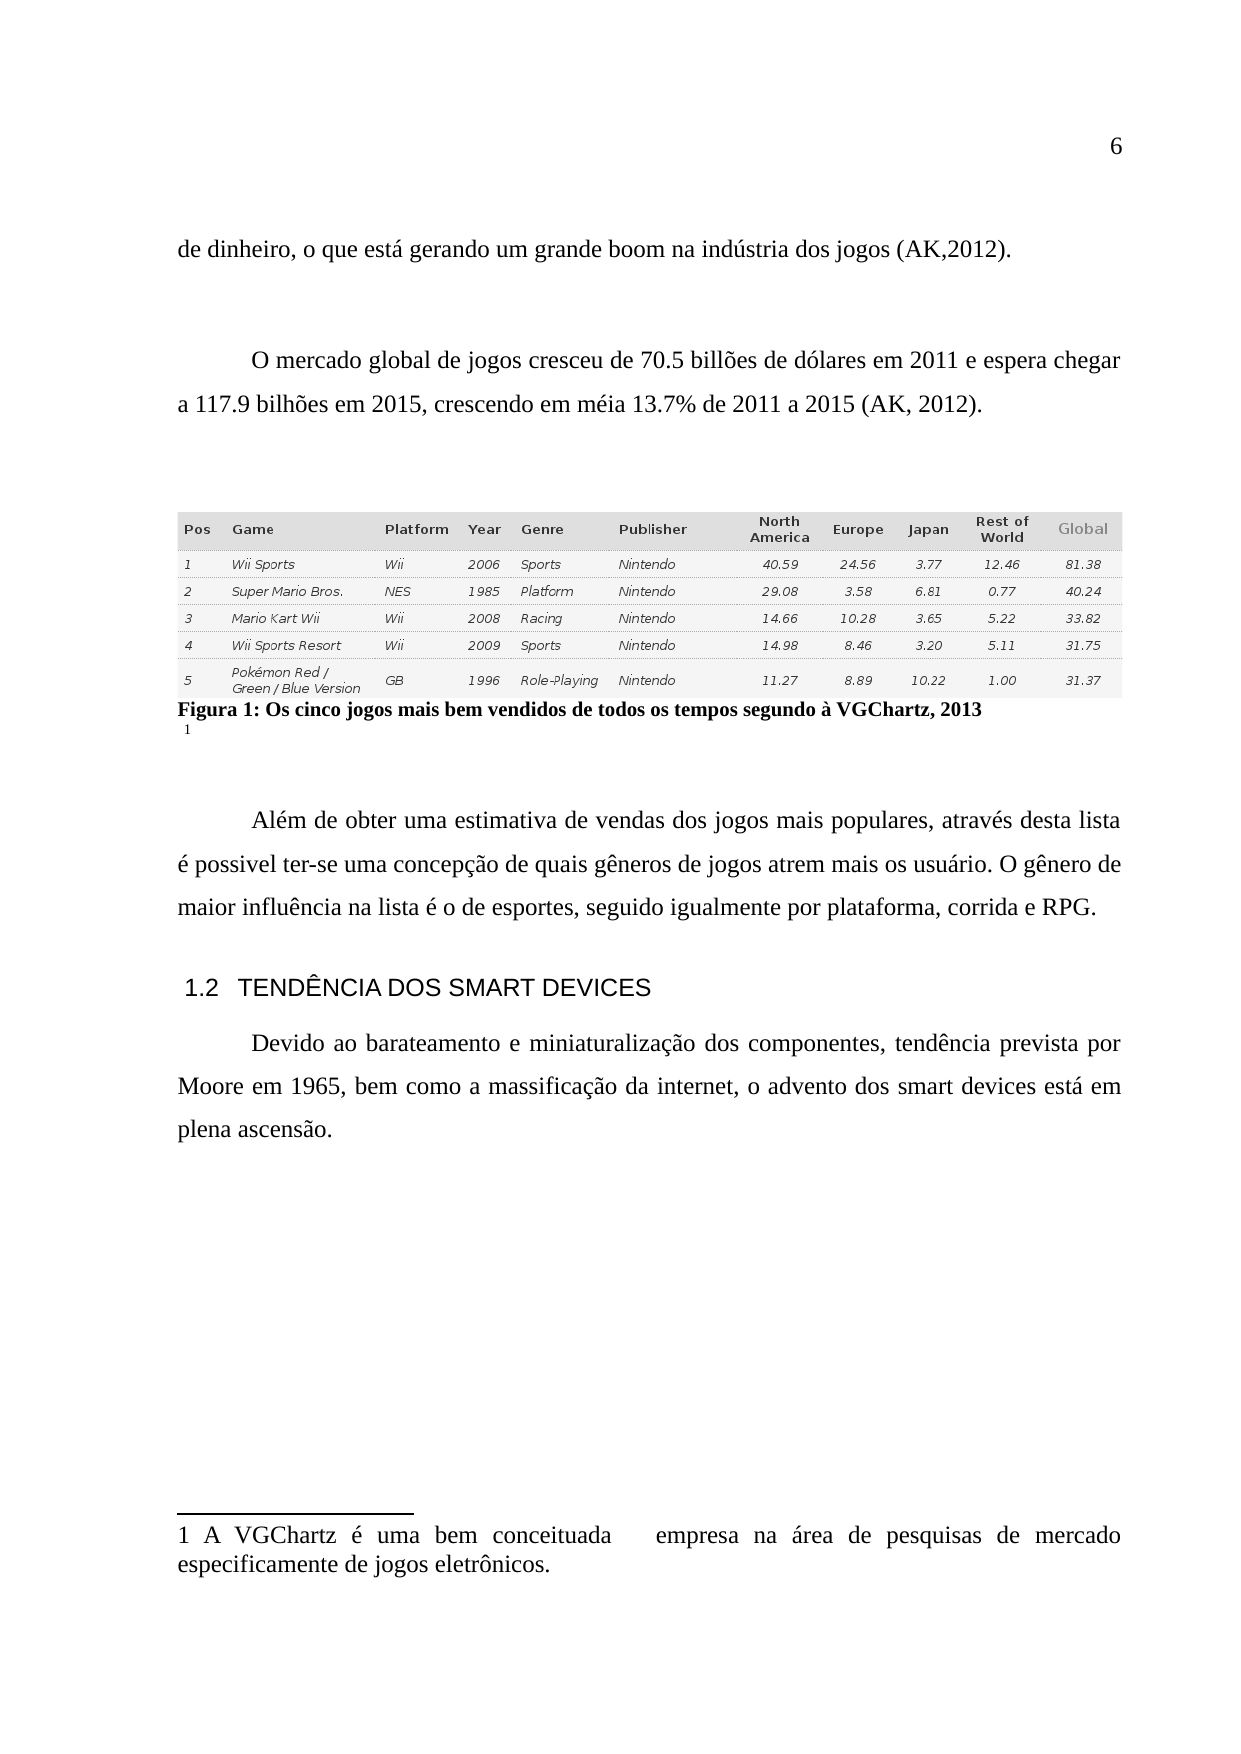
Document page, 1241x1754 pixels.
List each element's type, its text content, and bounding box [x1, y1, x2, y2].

text Devido ao barateamento e miniaturalização dos componentes, tendência prevista por Moore em 1965, bem como a massificação da internet, o advento dos smart devices está em plena ascensão. [177, 1028, 1122, 1143]
text A VGChartz é uma bem conceituada empresa na área de pesquisas de mercado especificamente de jogos eletrônicos. [177, 1520, 1122, 1578]
text Além de obter uma estimativa de vendas dos jogos mais populares, através desta lista é possivel ter-se uma concepção de quais gêneros de jogos atrem mais os usuário. O gênero de maior influência na lista é o de esportes, seguido igualmente por plataforma, corrida e RPG. [177, 806, 1122, 921]
text O mercado global de jogos cresceu de 70.5 billões de dólares em 2011 e espera chegar a 117.9 bilhões em 2015, crescendo em méia 13.7% de 2011 a 2015 (AK, 2012). [177, 346, 1122, 417]
text Figura 1: Os cinco jogos mais bem vendidos de todos os tempos segundo à VGChartz, 2013 [177, 698, 1122, 721]
picture [177, 512, 1123, 698]
subtitle Tendência dos smart devices [177, 973, 1122, 1002]
text de dinheiro, o que está gerando um grande boom na indústria dos jogos (AK,2012). [177, 234, 1122, 263]
